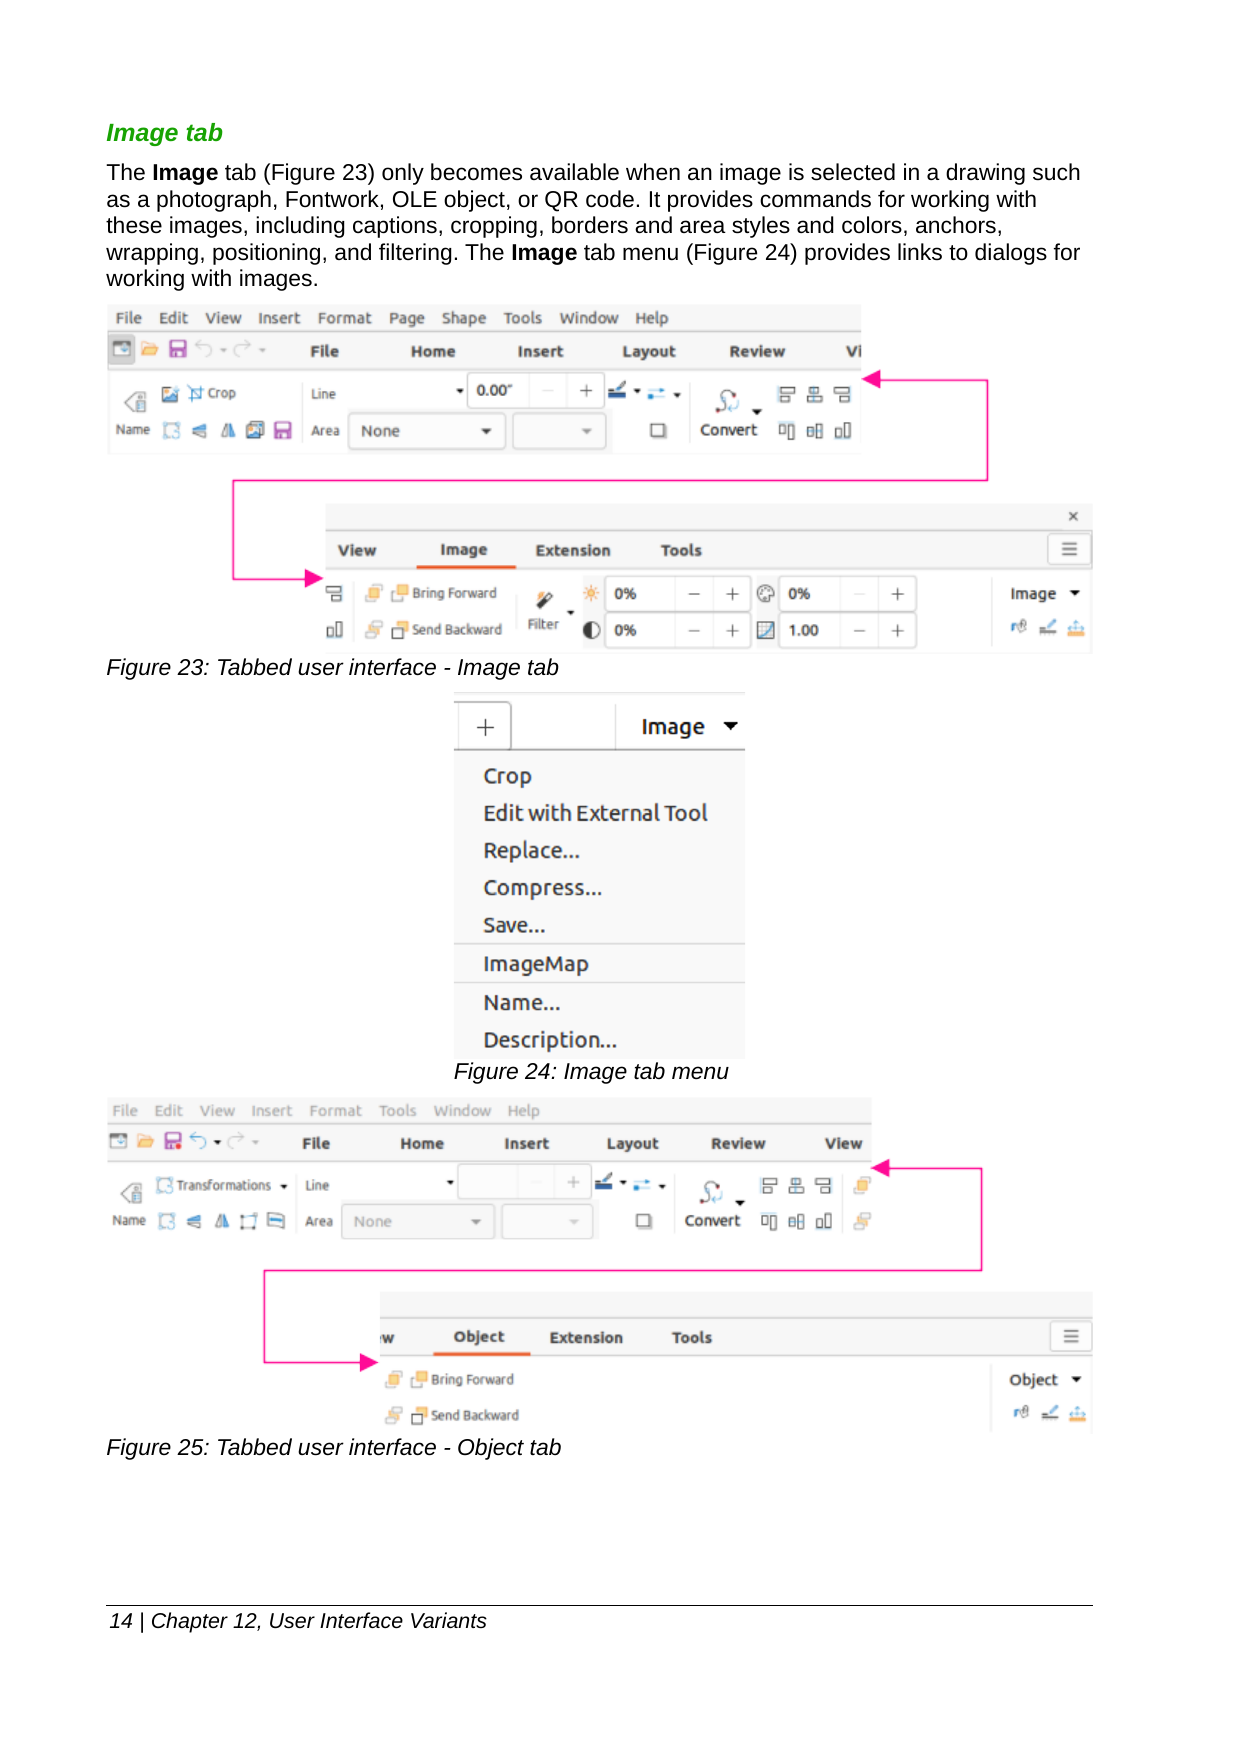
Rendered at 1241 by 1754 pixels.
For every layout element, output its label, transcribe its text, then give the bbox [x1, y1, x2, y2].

picture [453, 692, 746, 1059]
text The Image tab (Figure 23) only becomes available when an image is selected in a drawing such as a photograph, Fontwork, OLE object, or QR code. It provides commands for working with these images, including captions, cropping, borders and area styles and colors, anchors, wrapping, positioning, and filtering. The Image tab menu (Figure 24) provides links to dialogs for working with images. [106, 159, 1093, 291]
picture [106, 1096, 1093, 1434]
text Figure 25: Tabbed user interface - Object tab [106, 1434, 1093, 1460]
subtitle Image tab [106, 118, 1093, 147]
text Figure 23: Tabbed user interface - Image tab [106, 654, 1093, 680]
picture [106, 303, 1093, 654]
text Figure 24: Image tab menu [454, 1059, 745, 1085]
